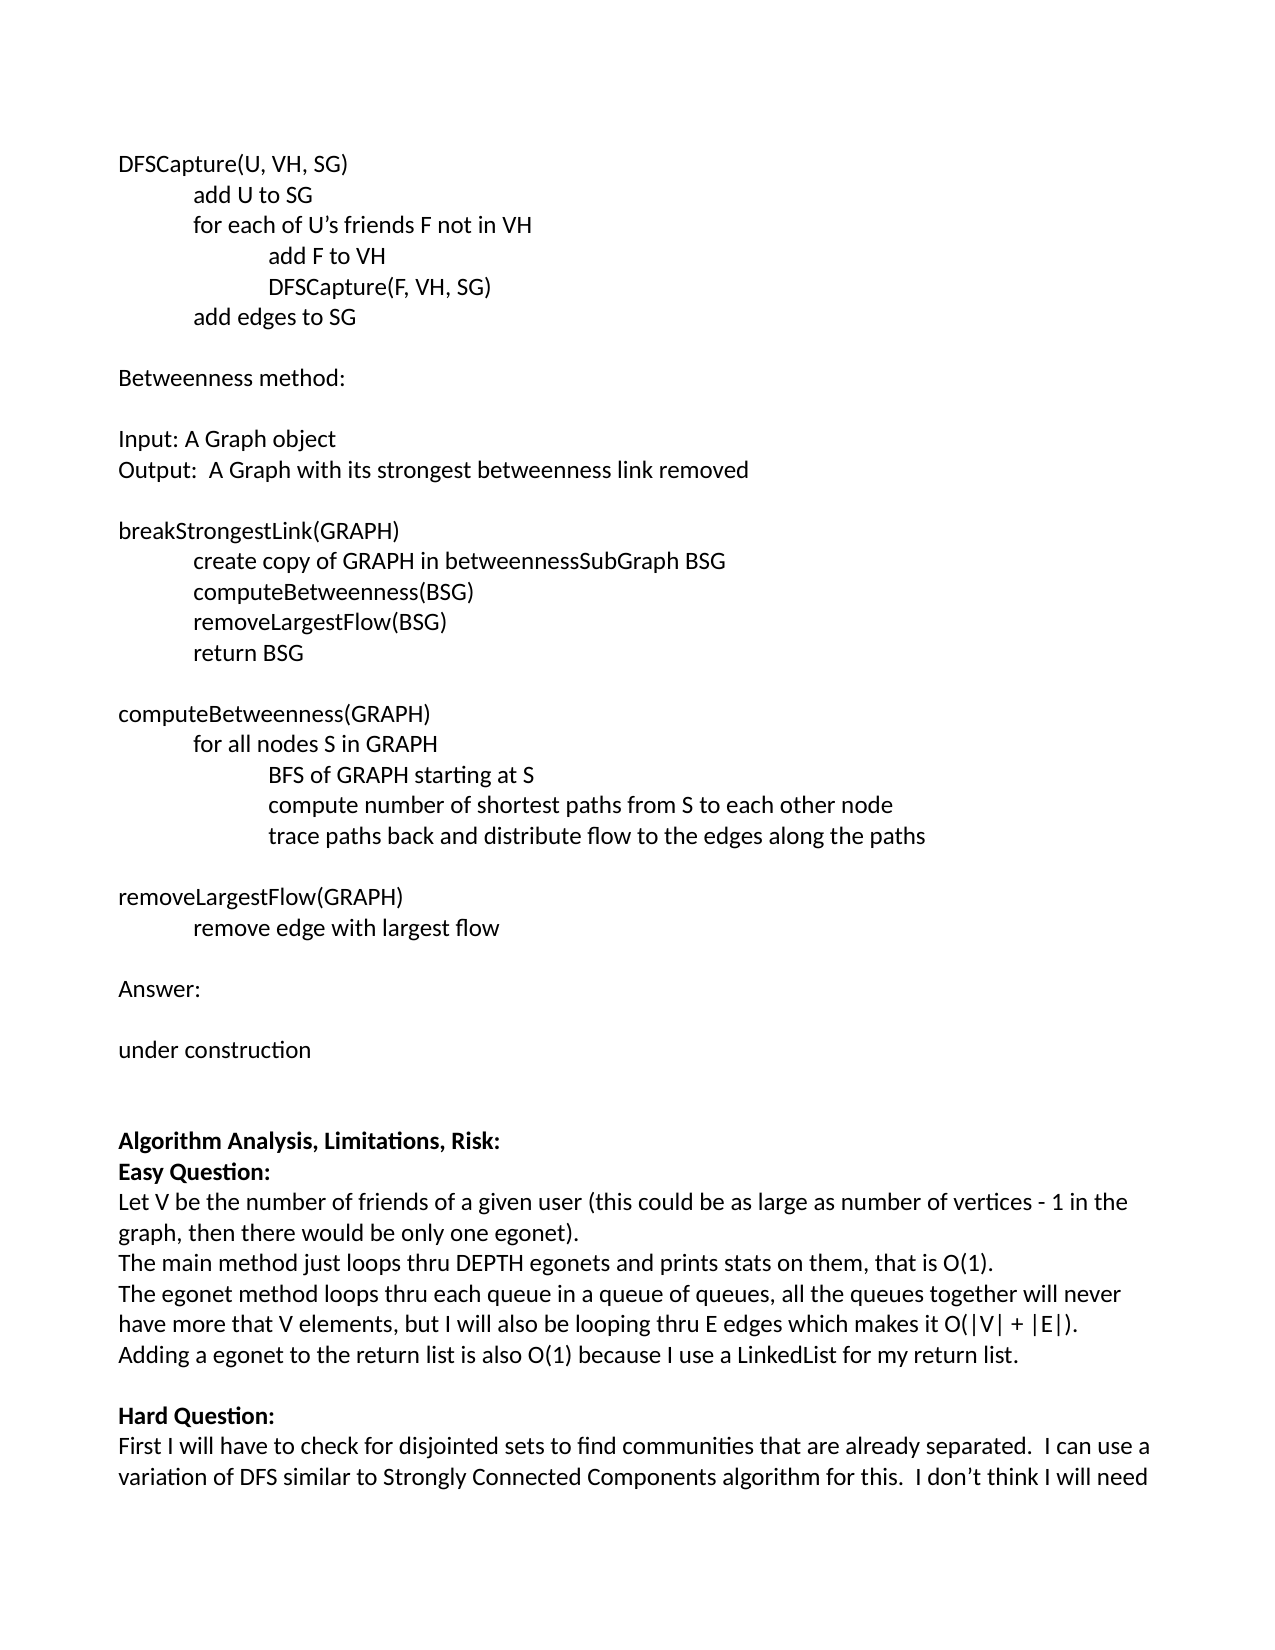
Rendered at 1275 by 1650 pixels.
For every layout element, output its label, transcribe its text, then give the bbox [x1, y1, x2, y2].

text removeLargestFlow(GRAPH) [118, 881, 1157, 912]
text add F to VH [118, 240, 1157, 271]
text Adding a egonet to the return list is also O(1) because I use a LinkedList for my return list. [118, 1339, 1157, 1369]
text under construction [118, 1034, 1157, 1064]
text compute number of shortest paths from S to each other node [118, 789, 1157, 820]
text Output: A Graph with its strongest betweenness link removed [118, 454, 1157, 484]
text First I will have to check for disjointed sets to find communities that are already separated. I can use a variation of DFS similar to Strongly Connected Components algorithm for this. I don’t think I will need [118, 1431, 1157, 1492]
text BFS of GRAPH starting at S [118, 759, 1157, 789]
text computeBetweenness(BSG) [118, 576, 1157, 606]
text Algorithm Analysis, Limitations, Risk: [118, 1125, 1157, 1156]
text return BSG [118, 637, 1157, 667]
text The main method just loops thru DEPTH egonets and prints stats on them, that is O(1). [118, 1247, 1157, 1278]
text computeBetweenness(GRAPH) [118, 698, 1157, 728]
text Answer: [118, 973, 1157, 1003]
text trace paths back and distribute flow to the edges along the paths [118, 820, 1157, 851]
text Let V be the number of friends of a given user (this could be as large as number of vertices - 1 in the graph, then there would be only one egonet). [118, 1186, 1157, 1247]
text The egonet method loops thru each queue in a queue of queues, all the queues together will never have more that V elements, but I will also be looping thru E edges which makes it O(|V| + |E|). [118, 1278, 1157, 1339]
text Hard Question: [118, 1400, 1157, 1431]
text add edges to SG [118, 301, 1157, 332]
text breakStrongestLink(GRAPH) [118, 515, 1157, 545]
text for each of U’s friends F not in VH [118, 210, 1157, 240]
text Betweenness method: [118, 362, 1157, 393]
text removeLargestFlow(BSG) [118, 606, 1157, 637]
text Easy Question: [118, 1156, 1157, 1186]
text add U to SG [118, 179, 1157, 210]
text Input: A Graph object [118, 423, 1157, 454]
text create copy of GRAPH in betweennessSubGraph BSG [118, 545, 1157, 576]
text DFSCapture(U, VH, SG) [118, 149, 1157, 179]
text DFSCapture(F, VH, SG) [118, 271, 1157, 301]
text remove edge with largest flow [118, 912, 1157, 942]
text for all nodes S in GRAPH [118, 728, 1157, 759]
